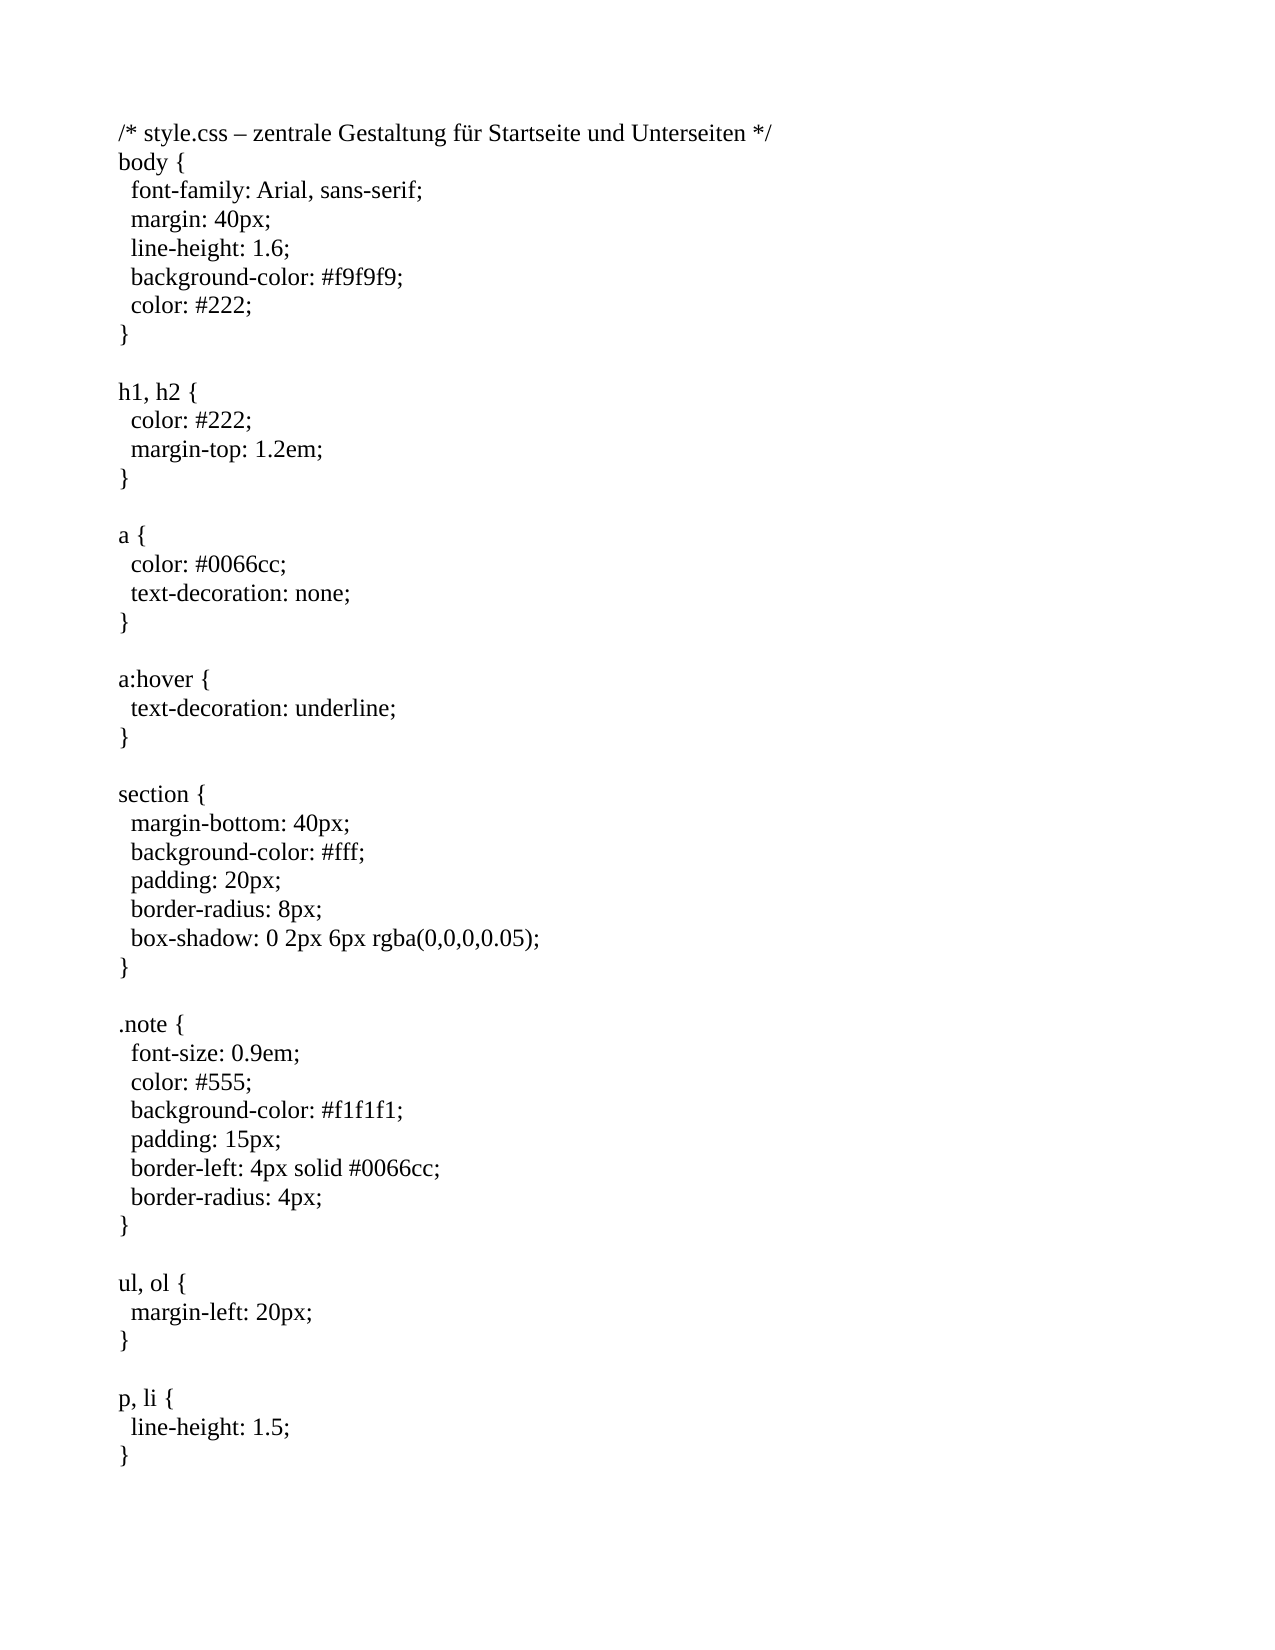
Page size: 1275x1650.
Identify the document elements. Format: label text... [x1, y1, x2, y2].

text } [118, 1211, 1157, 1239]
text border-radius: 8px; [118, 894, 1157, 923]
text /* style.css – zentrale Gestaltung für Startseite und Unterseiten */ [118, 118, 1157, 147]
text ul, ol { [118, 1268, 1157, 1297]
text a:hover { [118, 664, 1157, 693]
text line-height: 1.5; [118, 1412, 1157, 1441]
text text-decoration: none; [118, 578, 1157, 607]
text .note { [118, 1009, 1157, 1038]
text color: #222; [118, 291, 1157, 319]
text margin-left: 20px; [118, 1297, 1157, 1326]
text } [118, 463, 1157, 492]
text } [118, 952, 1157, 981]
text padding: 15px; [118, 1124, 1157, 1153]
text color: #0066cc; [118, 549, 1157, 578]
text text-decoration: underline; [118, 693, 1157, 722]
text h1, h2 { [118, 377, 1157, 406]
text margin: 40px; [118, 204, 1157, 233]
text padding: 20px; [118, 866, 1157, 894]
text background-color: #f1f1f1; [118, 1096, 1157, 1124]
text line-height: 1.6; [118, 233, 1157, 262]
text margin-top: 1.2em; [118, 434, 1157, 463]
text margin-bottom: 40px; [118, 808, 1157, 837]
text color: #222; [118, 406, 1157, 434]
text } [118, 1326, 1157, 1354]
text background-color: #fff; [118, 837, 1157, 866]
text font-family: Arial, sans-serif; [118, 176, 1157, 204]
text } [118, 319, 1157, 348]
text box-shadow: 0 2px 6px rgba(0,0,0,0.05); [118, 923, 1157, 952]
text font-size: 0.9em; [118, 1038, 1157, 1067]
text color: #555; [118, 1067, 1157, 1096]
text section { [118, 779, 1157, 808]
text background-color: #f9f9f9; [118, 262, 1157, 291]
text border-left: 4px solid #0066cc; [118, 1153, 1157, 1182]
text } [118, 607, 1157, 636]
text } [118, 1441, 1157, 1469]
text } [118, 722, 1157, 751]
text a { [118, 521, 1157, 549]
text body { [118, 147, 1157, 176]
text p, li { [118, 1383, 1157, 1412]
text border-radius: 4px; [118, 1182, 1157, 1211]
